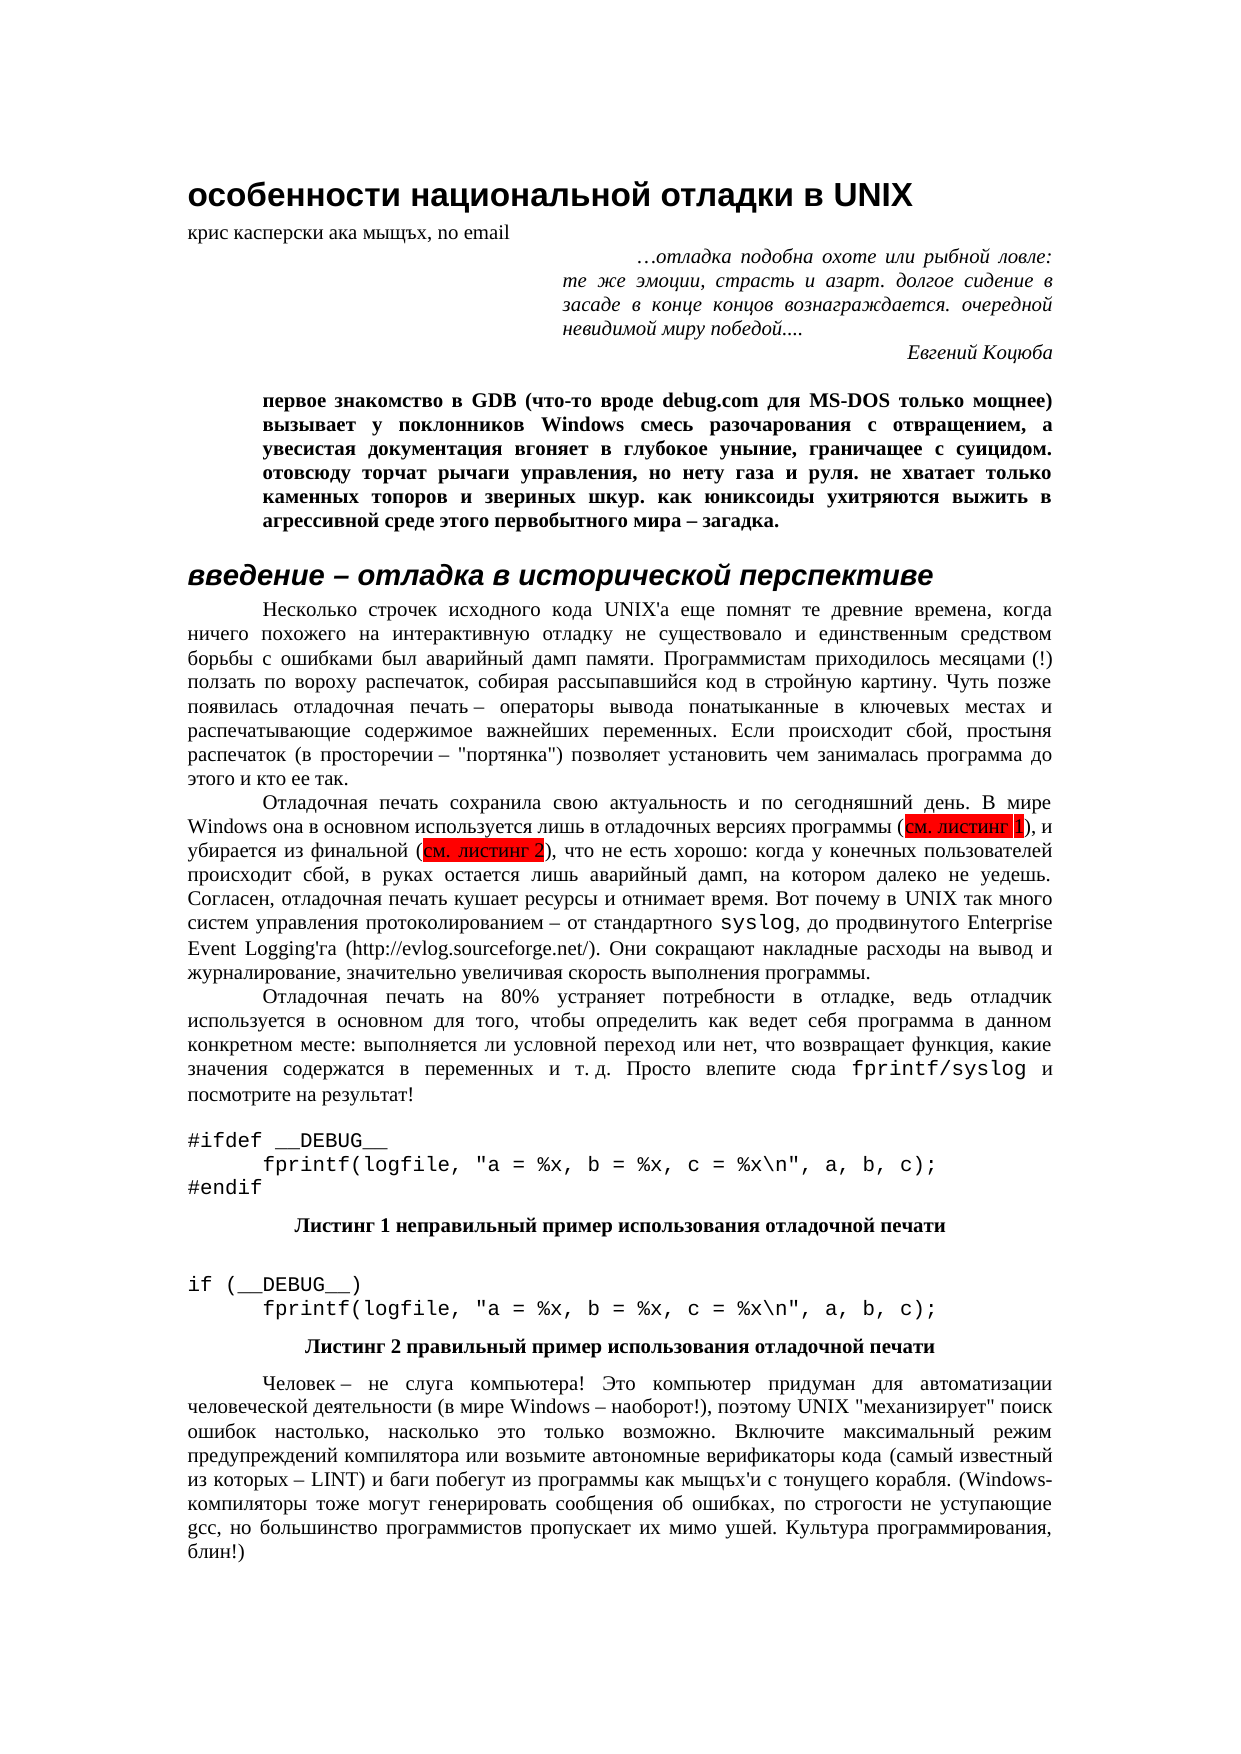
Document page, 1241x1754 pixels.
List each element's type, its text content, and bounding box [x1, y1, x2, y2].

text Отладочная печать на 80% устраняет потребности в отладке, ведь отладчик используется в основном для того, чтобы определить как ведет себя программа в данном конкретном месте: выполняется ли условной переход или нет, что возвращает функция, какие значения содержатся в переменных и т. д. Просто влепите сюда fprintf/syslog и посмотрите на результат! [187, 984, 1053, 1106]
text Листинг 2 правильный пример использования отладочной печати [187, 1334, 1053, 1358]
text fprintf(logfile, "a = %x, b = %x, c = %x\n", a, b, c); [187, 1154, 1053, 1177]
text if (__DEBUG__) [187, 1274, 1053, 1298]
text Человек – не слуга компьютера! Это компьютер придуман для автоматизации человеческой деятельности (в мире Windows – наоборот!), поэтому UNIX "механизирует" поиск ошибок настолько, насколько это только возможно. Включите максимальный режим предупреждений компилятора или возьмите автономные верификаторы кода (самый известный из которых – LINT) и баги побегут из программы как мыщъх'и с тонущего корабля. (Windows-компиляторы тоже могут генерировать сообщения об ошибках, по строгости не уступающие gcc, но большинство программистов пропускает их мимо ушей. Культура программирования, блин!) [187, 1370, 1053, 1563]
text крис касперски ака мыщъх, no email [187, 220, 1053, 244]
text #endif [187, 1177, 1053, 1201]
text fprintf(logfile, "a = %x, b = %x, c = %x\n", a, b, c); [187, 1298, 1053, 1321]
text первое знакомство в GDB (что-то вроде debug.com для MS-DOS только мощнее) вызывает у поклонников Windows смесь разочарования с отвращением, а увесистая документация вгоняет в глубокое уныние, граничащее с суицидом. отовсюду торчат рычаги управления, но нету газа и руля. не хватает только каменных топоров и звериных шкур. как юниксоиды ухитряются выжить в агрессивной среде этого первобытного мира – загадка. [262, 388, 1053, 532]
subtitle введение – отладка в исторической перспективе [187, 557, 1053, 591]
text …отладка подобна охоте или рыбной ловле: те же эмоции, страсть и азарт. долгое сидение в засаде в конце концов вознаграждается. очередной невидимой миру победой.... [562, 244, 1053, 340]
text Отладочная печать сохранила свою актуальность и по сегодняшний день. В мире Windows она в основном используется лишь в отладочных версиях программы (см. листинг 1), и убирается из финальной (см. листинг 2), что не есть хорошо: когда у конечных пользователей происходит сбой, в руках остается лишь аварийный дамп, на котором далеко не уедешь. Согласен, отладочная печать кушает ресурсы и отнимает время. Вот почему в UNIX так много систем управления протоколированием – от стандартного syslog, до продвинутого Enterprise Event Logging'га (http://evlog.sourceforge.net/). Они сокращают накладные расходы на вывод и журналирование, значительно увеличивая скорость выполнения программы. [187, 790, 1053, 984]
text Листинг 1 неправильный пример использования отладочной печати [187, 1213, 1053, 1237]
text Несколько строчек исходного кода UNIX'a еще помнят те древние времена, когда ничего похожего на интерактивную отладку не существовало и единственным средством борьбы с ошибками был аварийный дамп памяти. Программистам приходилось месяцами (!) ползать по вороху распечаток, собирая рассыпавшийся код в стройную картину. Чуть позже появилась отладочная печать – операторы вывода понатыканные в ключевых местах и распечатывающие содержимое важнейших переменных. Если происходит сбой, простыня распечаток (в просторечии – "портянка") позволяет установить чем занималась программа до этого и кто ее так. [187, 597, 1053, 790]
text Евгений Коцюба [187, 340, 1053, 364]
subtitle особенности национальной отладки в UNIX [187, 175, 1053, 213]
text #ifdef __DEBUG__ [187, 1130, 1053, 1154]
